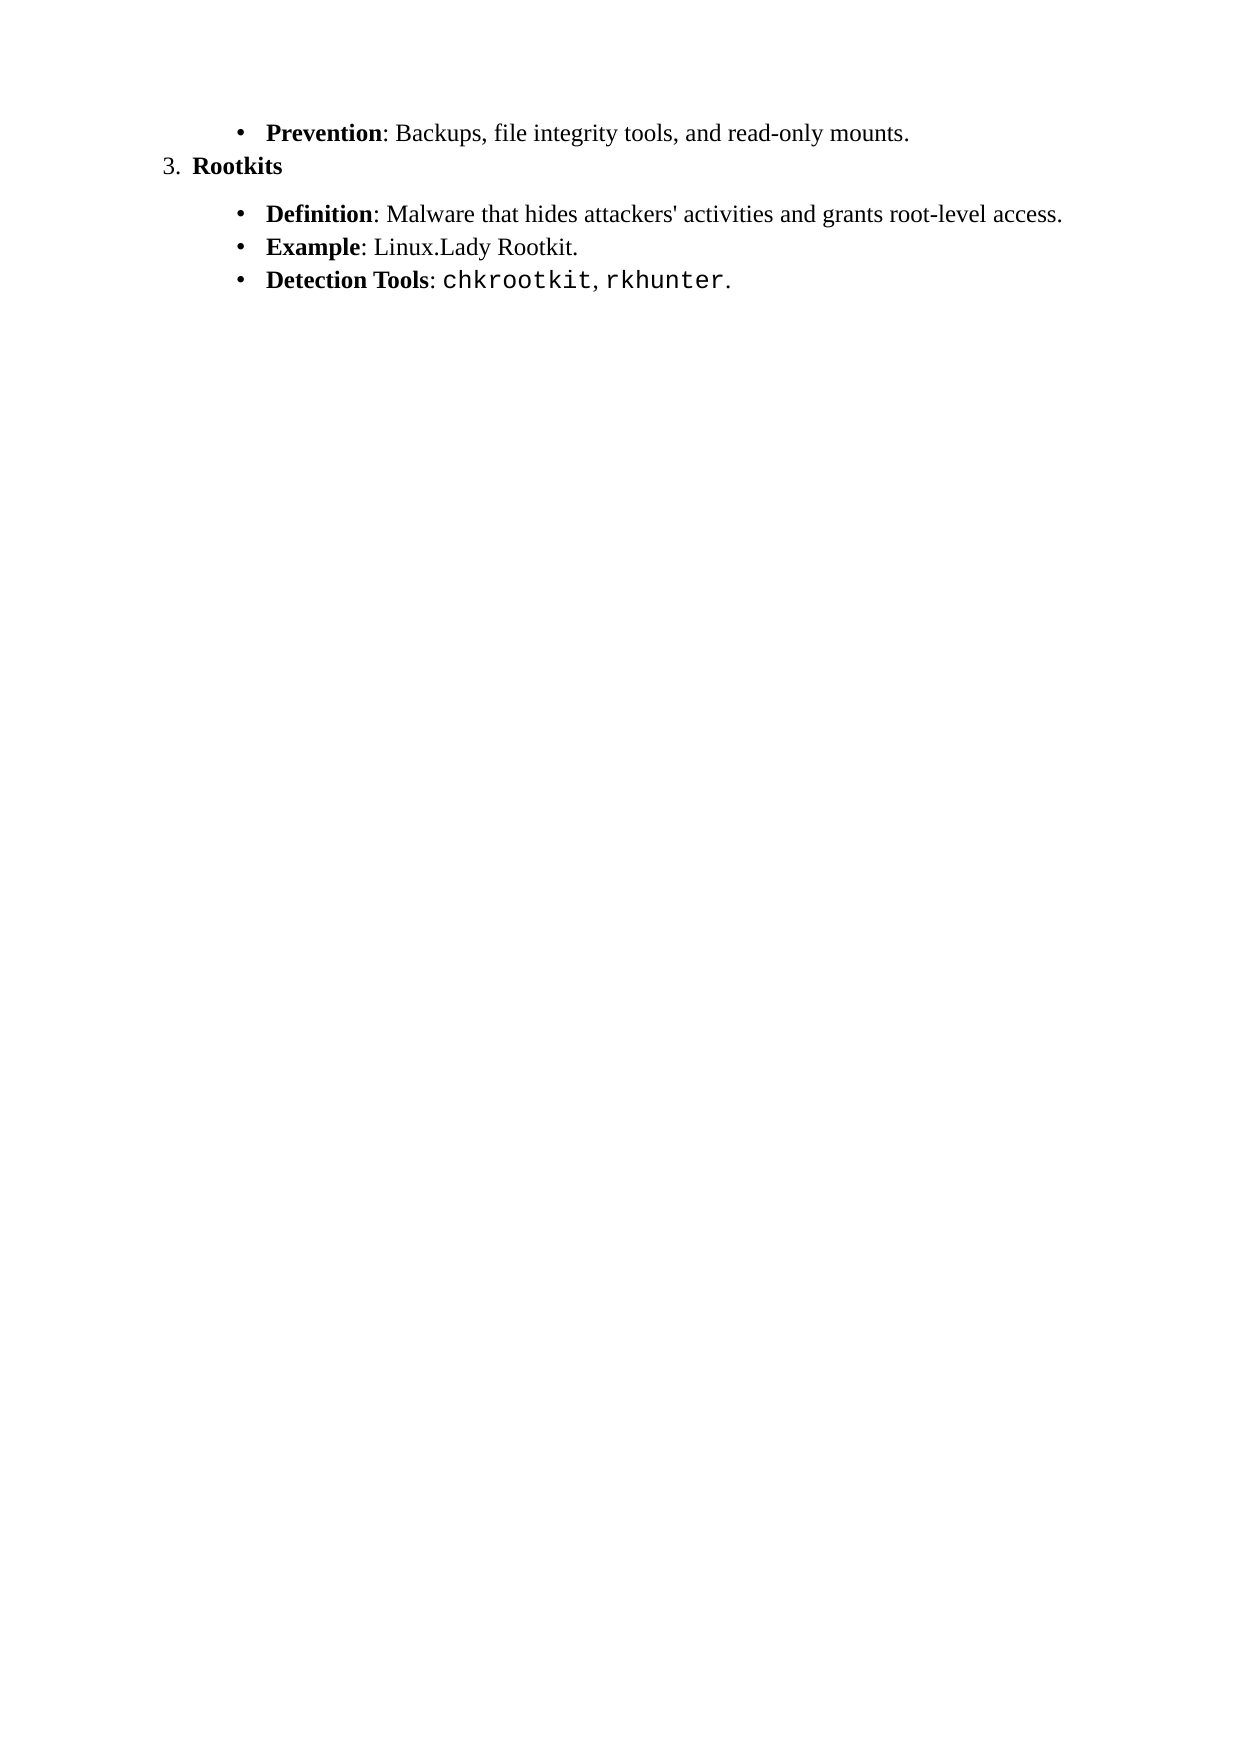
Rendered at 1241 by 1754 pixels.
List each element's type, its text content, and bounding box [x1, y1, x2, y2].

list Definition: Malware that hides attackers' activities and grants root-level access. [236, 199, 1122, 227]
list Detection Tools: chkrootkit, rkhunter. [236, 265, 1122, 296]
list Example: Linux.Lady Rootkit. [236, 232, 1122, 261]
list Rootkits [162, 151, 1122, 180]
list Prevention: Backups, file integrity tools, and read-only mounts. [236, 118, 1122, 147]
